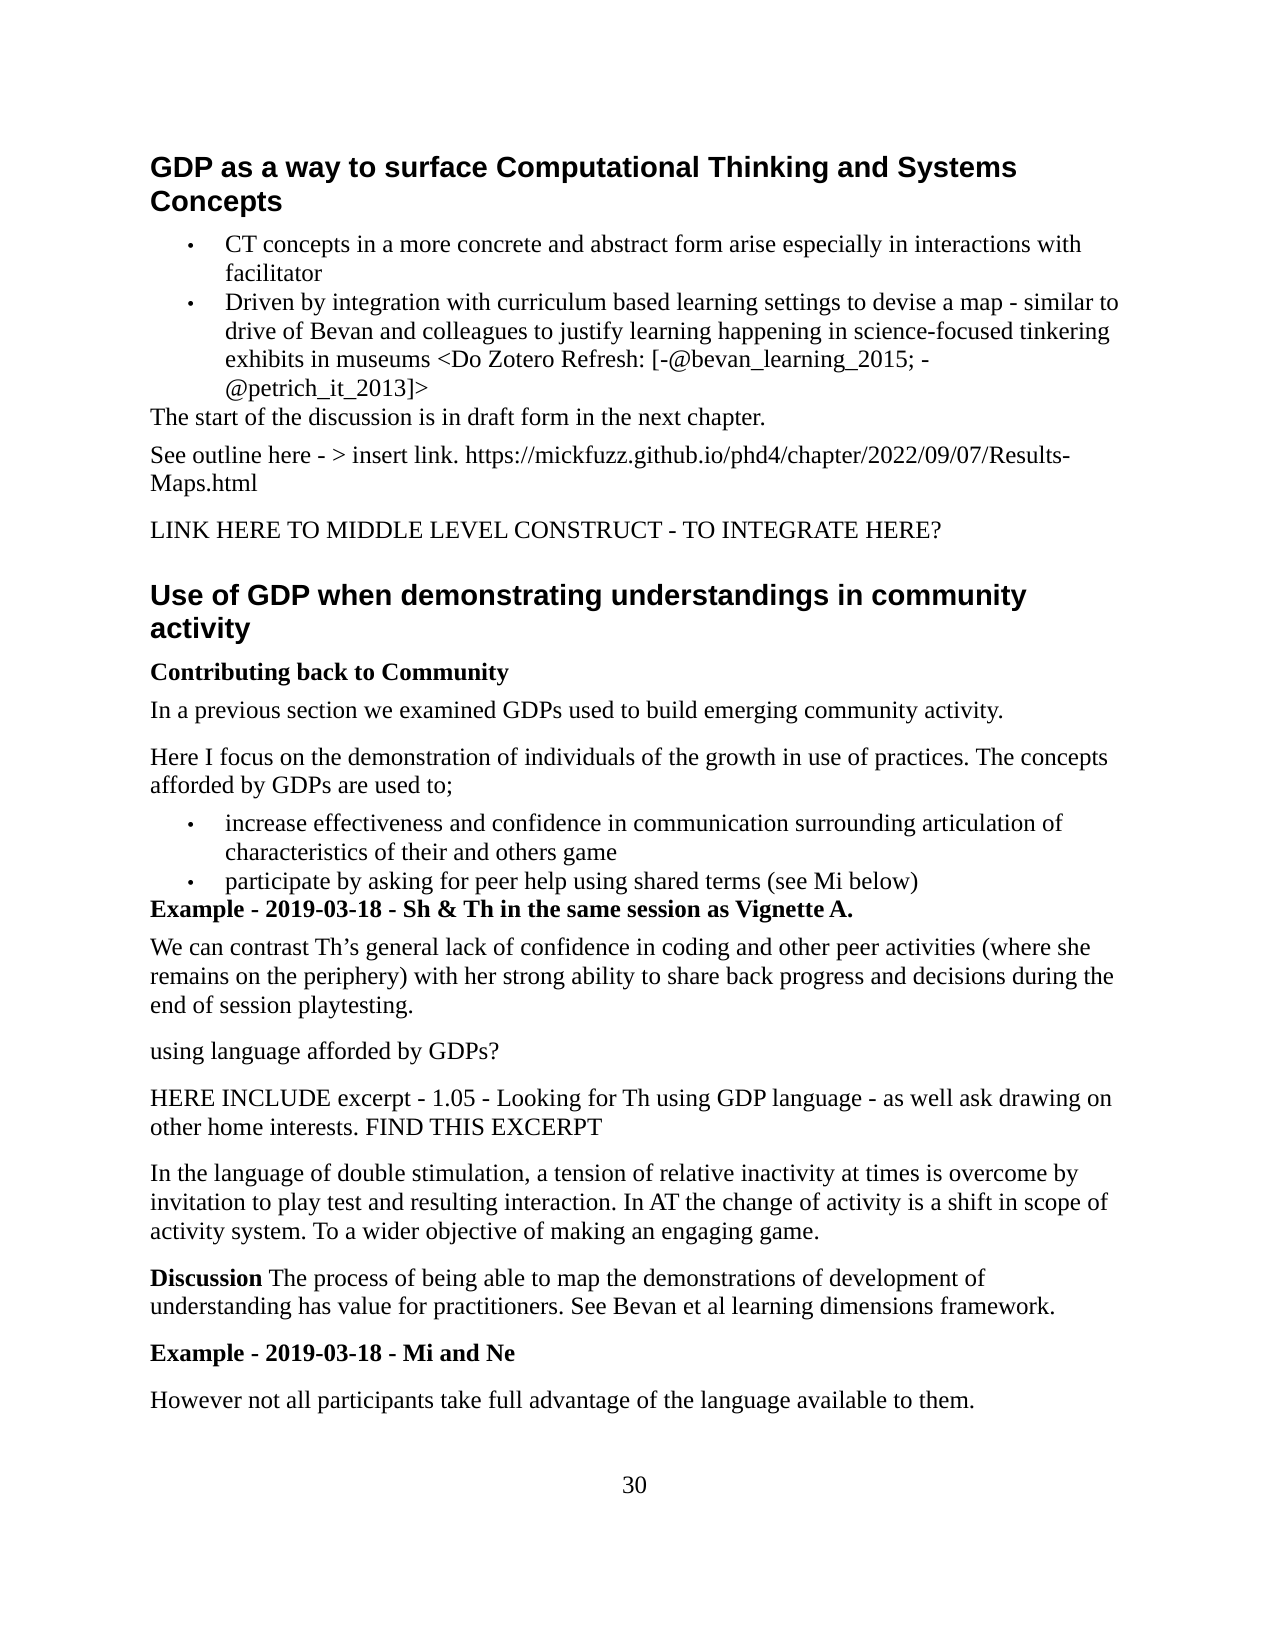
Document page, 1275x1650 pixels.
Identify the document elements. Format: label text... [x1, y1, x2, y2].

list CT concepts in a more concrete and abstract form arise especially in interactions with facilitator [187, 229, 1125, 287]
text HERE INCLUDE excerpt - 1.05 - Looking for Th using GDP language - as well ask drawing on other home interests. FIND THIS EXCERPT [150, 1083, 1125, 1141]
subtitle GDP as a way to surface Computational Thinking and Systems Concepts [150, 150, 1125, 217]
text Example - 2019-03-18 - Sh & Th in the same session as Vignette A. [150, 894, 1125, 923]
text See outline here - > insert link. https://mickfuzz.github.io/phd4/chapter/2022/09/07/Results-Maps.html [150, 440, 1125, 497]
text Here I focus on the demonstration of individuals of the growth in use of practices. The concepts afforded by GDPs are used to; [150, 742, 1125, 799]
list Driven by integration with curriculum based learning settings to devise a map - similar to drive of Bevan and colleagues to justify learning happening in science-focused tinkering exhibits in museums <Do Zotero Refresh: [-@bevan_learning_2015; -@petrich_it_2013]> [187, 287, 1125, 402]
list increase effectiveness and confidence in communication surrounding articulation of characteristics of their and others game [187, 808, 1125, 866]
text Discussion The process of being able to map the demonstrations of development of understanding has value for practitioners. See Bevan et al learning dimensions framework. [150, 1263, 1125, 1320]
text We can contrast Th’s general lack of confidence in coding and other peer activities (where she remains on the periphery) with her strong ability to share back progress and decisions during the end of session playtesting. [150, 932, 1125, 1018]
text LINK HERE TO MIDDLE LEVEL CONSTRUCT - TO INTEGRATE HERE? [150, 515, 1125, 544]
text using language afforded by GDPs? [150, 1036, 1125, 1065]
list participate by asking for peer help using shared terms (see Mi below) [187, 866, 1125, 894]
text Contributing back to Community [150, 657, 1125, 686]
text Example - 2019-03-18 - Mi and Ne [150, 1338, 1125, 1367]
text In a previous section we examined GDPs used to build emerging community activity. [150, 695, 1125, 724]
text The start of the discussion is in draft form in the next chapter. [150, 402, 1125, 431]
text In the language of double stimulation, a tension of relative inactivity at times is overcome by invitation to play test and resulting interaction. In AT the change of activity is a shift in scope of activity system. To a wider objective of making an engaging game. [150, 1158, 1125, 1245]
text However not all participants take full advantage of the language available to them. [150, 1385, 1125, 1413]
subtitle Use of GDP when demonstrating understandings in community activity [150, 578, 1125, 645]
